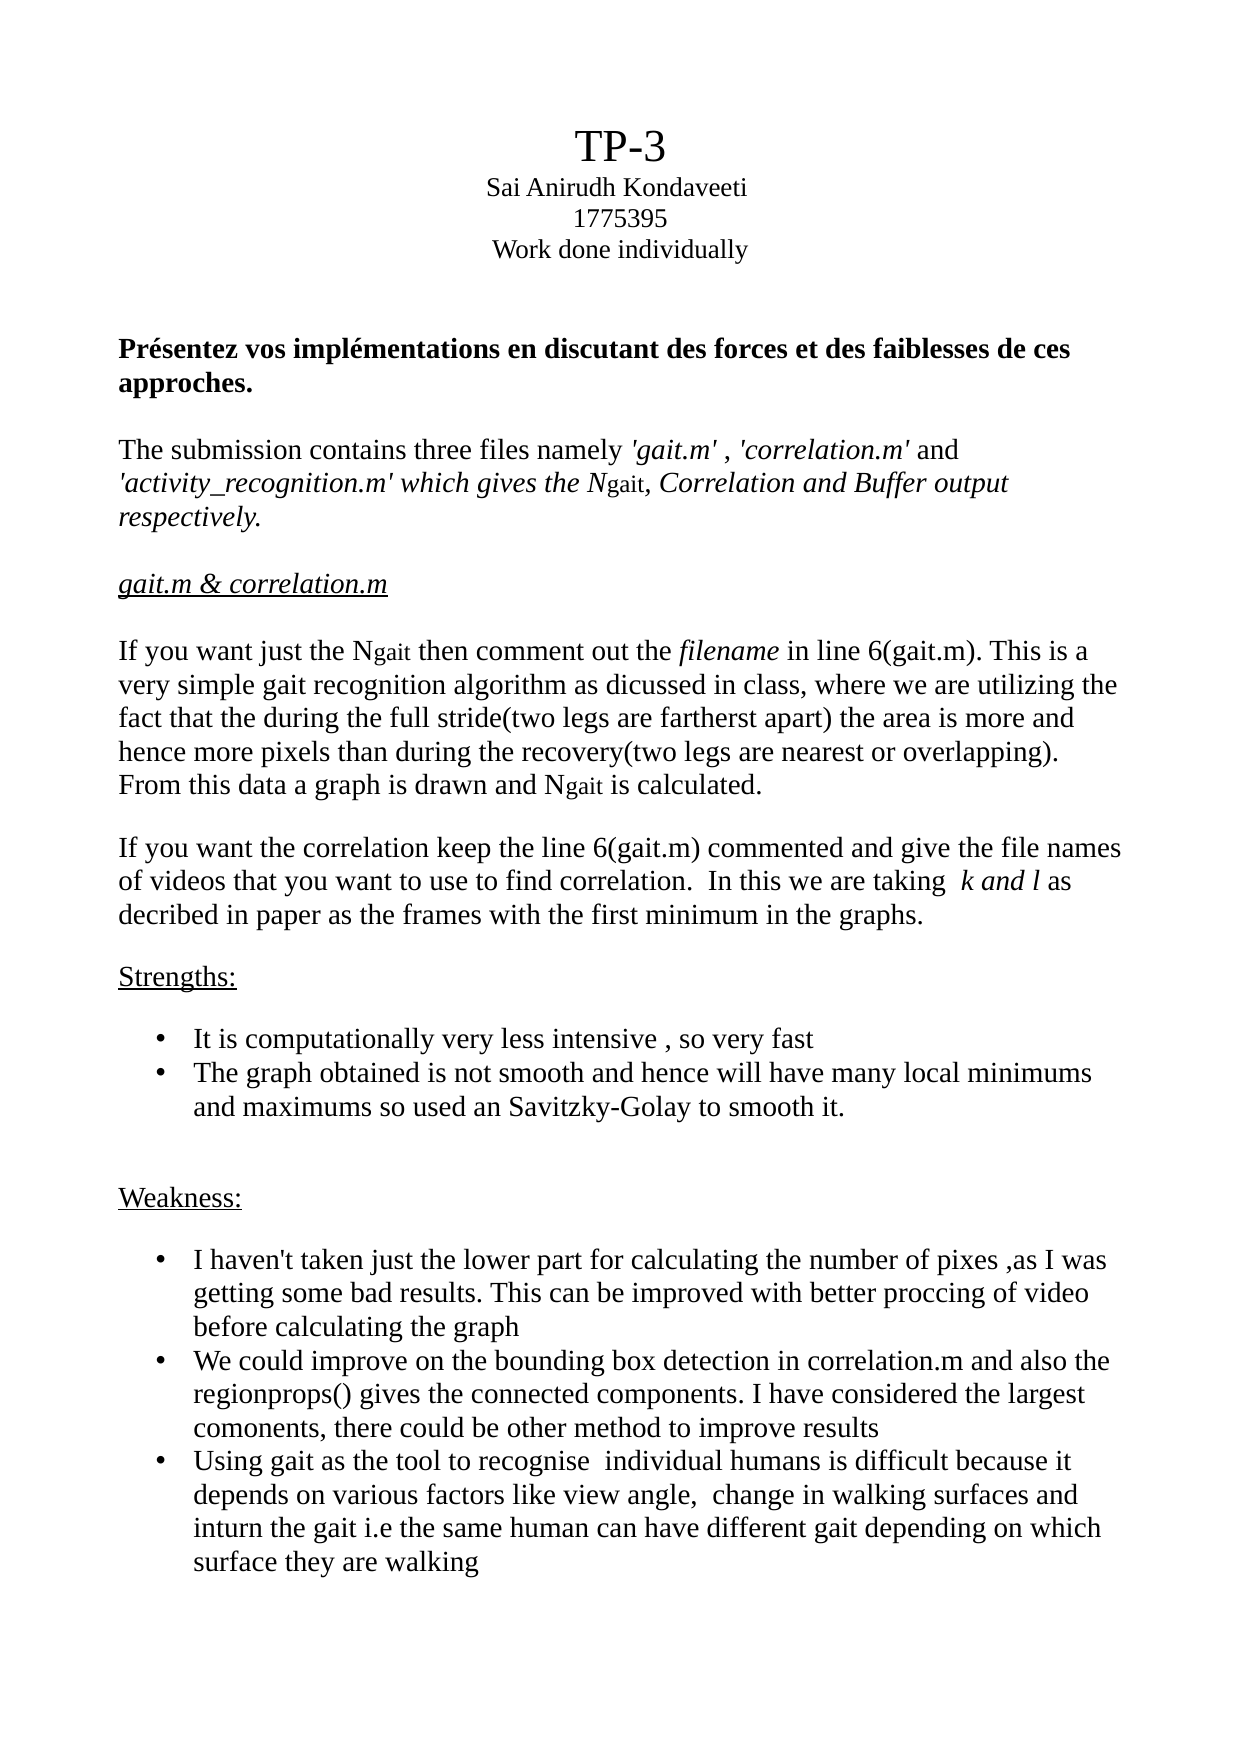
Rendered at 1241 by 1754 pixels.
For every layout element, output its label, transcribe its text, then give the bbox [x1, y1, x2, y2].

list Using gait as the tool to recognise individual humans is difficult because it depends on various factors like view angle, change in walking surfaces and inturn the gait i.e the same human can have different gait depending on which surface they are walking [156, 1443, 1122, 1578]
text Work done individually [118, 233, 1122, 264]
text TP-3 [118, 118, 1122, 171]
text The submission contains three files namely 'gait.m' , 'correlation.m' and 'activity_recognition.m' which gives the Ngait, Correlation and Buffer output respectively. [118, 432, 1122, 533]
text gait.m & correlation.m [118, 566, 1122, 600]
list We could improve on the bounding box detection in correlation.m and also the regionprops() gives the connected components. I have considered the largest comonents, there could be other method to improve results [156, 1343, 1122, 1443]
text Présentez vos implémentations en discutant des forces et des faiblesses de ces approches. [118, 331, 1122, 398]
text If you want the correlation keep the line 6(gait.m) commented and give the file names of videos that you want to use to find correlation. In this we are taking k and l as decribed in paper as the frames with the first minimum in the graphs. [118, 830, 1122, 930]
text 1775395 [118, 202, 1122, 233]
list It is computationally very less intensive , so very fast [156, 1021, 1122, 1055]
text Sai Anirudh Kondaveeti [118, 171, 1122, 202]
text Weakness: [118, 1180, 1122, 1213]
text If you want just the Ngait then comment out the filename in line 6(gait.m). This is a very simple gait recognition algorithm as dicussed in class, where we are utilizing the fact that the during the full stride(two legs are fartherst apart) the area is more and hence more pixels than during the recovery(two legs are nearest or overlapping). From this data a graph is drawn and Ngait is calculated. [118, 633, 1122, 801]
text Strengths: [118, 959, 1122, 993]
list I haven't taken just the lower part for calculating the number of pixes ,as I was getting some bad results. This can be improved with better proccing of video before calculating the graph [156, 1242, 1122, 1343]
list The graph obtained is not smooth and hence will have many local minimums and maximums so used an Savitzky-Golay to smooth it. [156, 1055, 1122, 1122]
